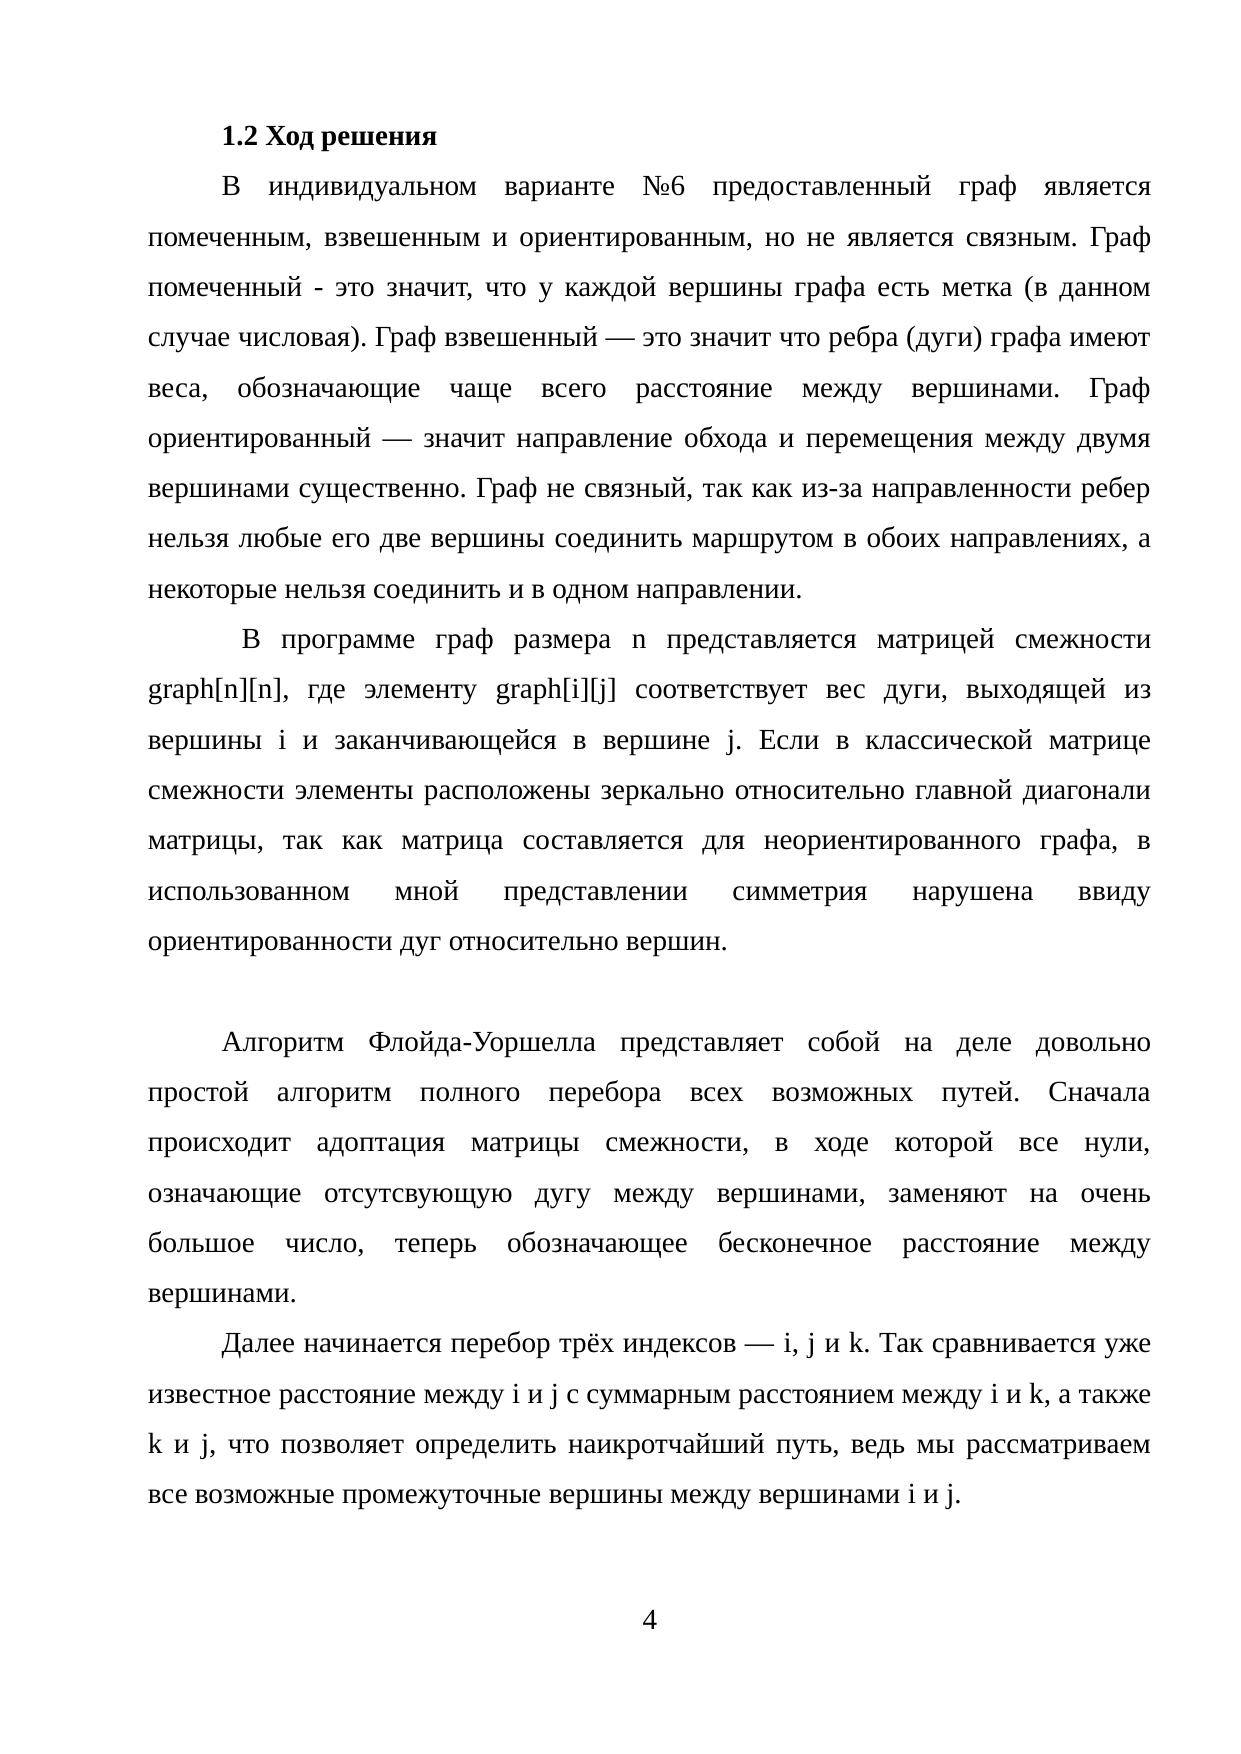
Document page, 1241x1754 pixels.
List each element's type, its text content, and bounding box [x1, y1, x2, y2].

text В программе граф размера n представляется матрицей смежности graph[n][n], где элементу graph[i][j] соответствует вес дуги, выходящей из вершины i и заканчивающейся в вершине j. Если в классической матрице смежности элементы расположены зеркально относительно главной диагонали матрицы, так как матрица составляется для неориентированного графа, в использованном мной представлении симметрия нарушена ввиду ориентированности дуг относительно вершин. [148, 621, 1152, 957]
text Алгоритм Флойда-Уоршелла представляет собой на деле довольно простой алгоритм полного перебора всех возможных путей. Сначала происходит адоптация матрицы смежности, в ходе которой все нули, означающие отсутсвующую дугу между вершинами, заменяют на очень большое число, теперь обозначающее бесконечное расстояние между вершинами. [148, 1024, 1152, 1309]
text Далее начинается перебор трёх индексов — i, j и k. Так сравнивается уже известное расстояние между i и j с суммарным расстоянием между i и k, а также k и j, что позволяет определить наикротчайший путь, ведь мы рассматриваем все возможные промежуточные вершины между вершинами i и j. [148, 1326, 1152, 1510]
text В индивидуальном варианте №6 предоставленный граф является помеченным, взвешенным и ориентированным, но не является связным. Граф помеченный - это значит, что у каждой вершины графа есть метка (в данном случае числовая). Граф взвешенный — это значит что ребра (дуги) графа имеют веса, обозначающие чаще всего расстояние между вершинами. Граф ориентированный — значит направление обхода и перемещения между двумя вершинами существенно. Граф не связный, так как из-за направленности ребер нельзя любые его две вершины соединить маршрутом в обоих направлениях, а некоторые нельзя соединить и в одном направлении. [148, 168, 1152, 604]
subtitle 1.2 Ход решения [148, 118, 1152, 152]
